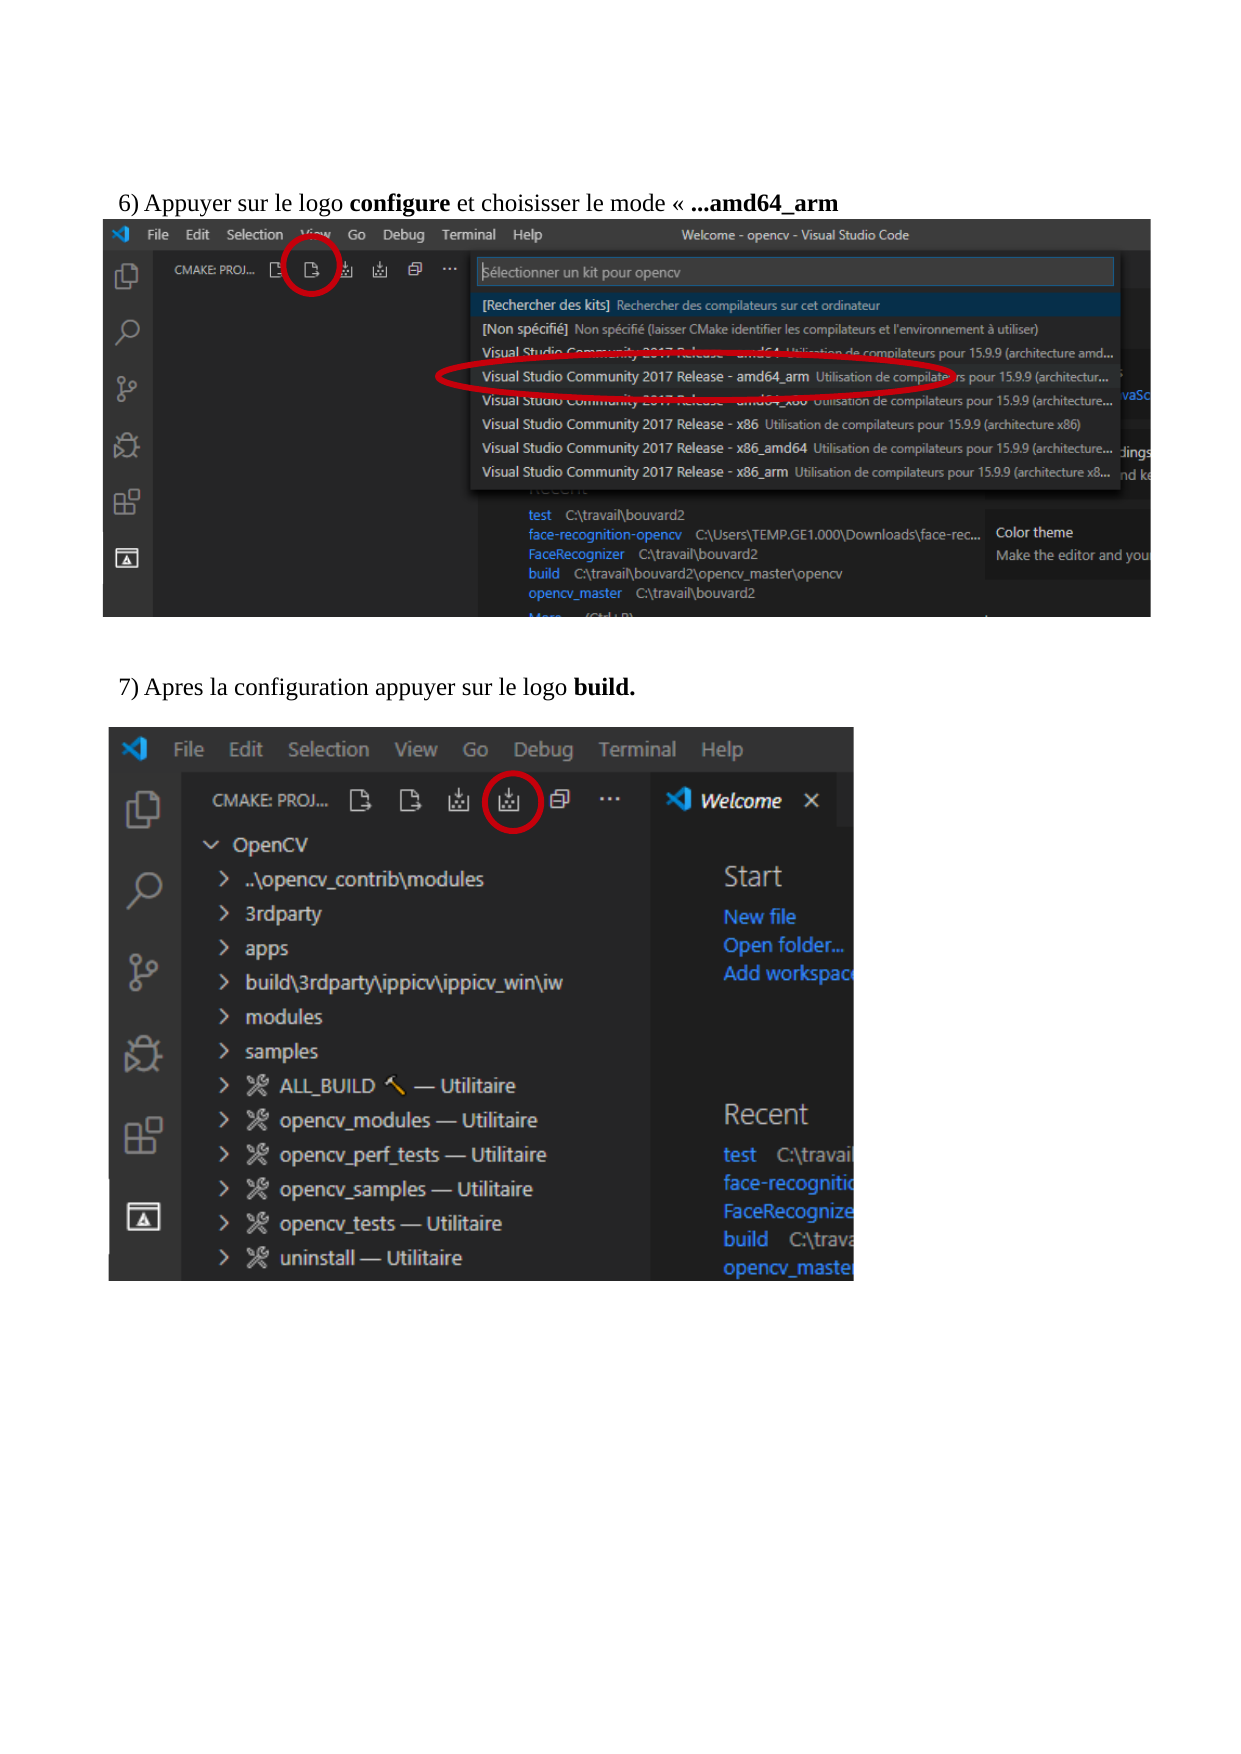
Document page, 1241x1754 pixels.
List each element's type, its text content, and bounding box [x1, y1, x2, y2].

text 7) Apres la configuration appuyer sur le logo build. [118, 672, 1122, 700]
picture [108, 727, 854, 1281]
subtitle 6) Appuyer sur le logo configure et choisisser le mode « ...amd64_arm [118, 188, 1122, 217]
